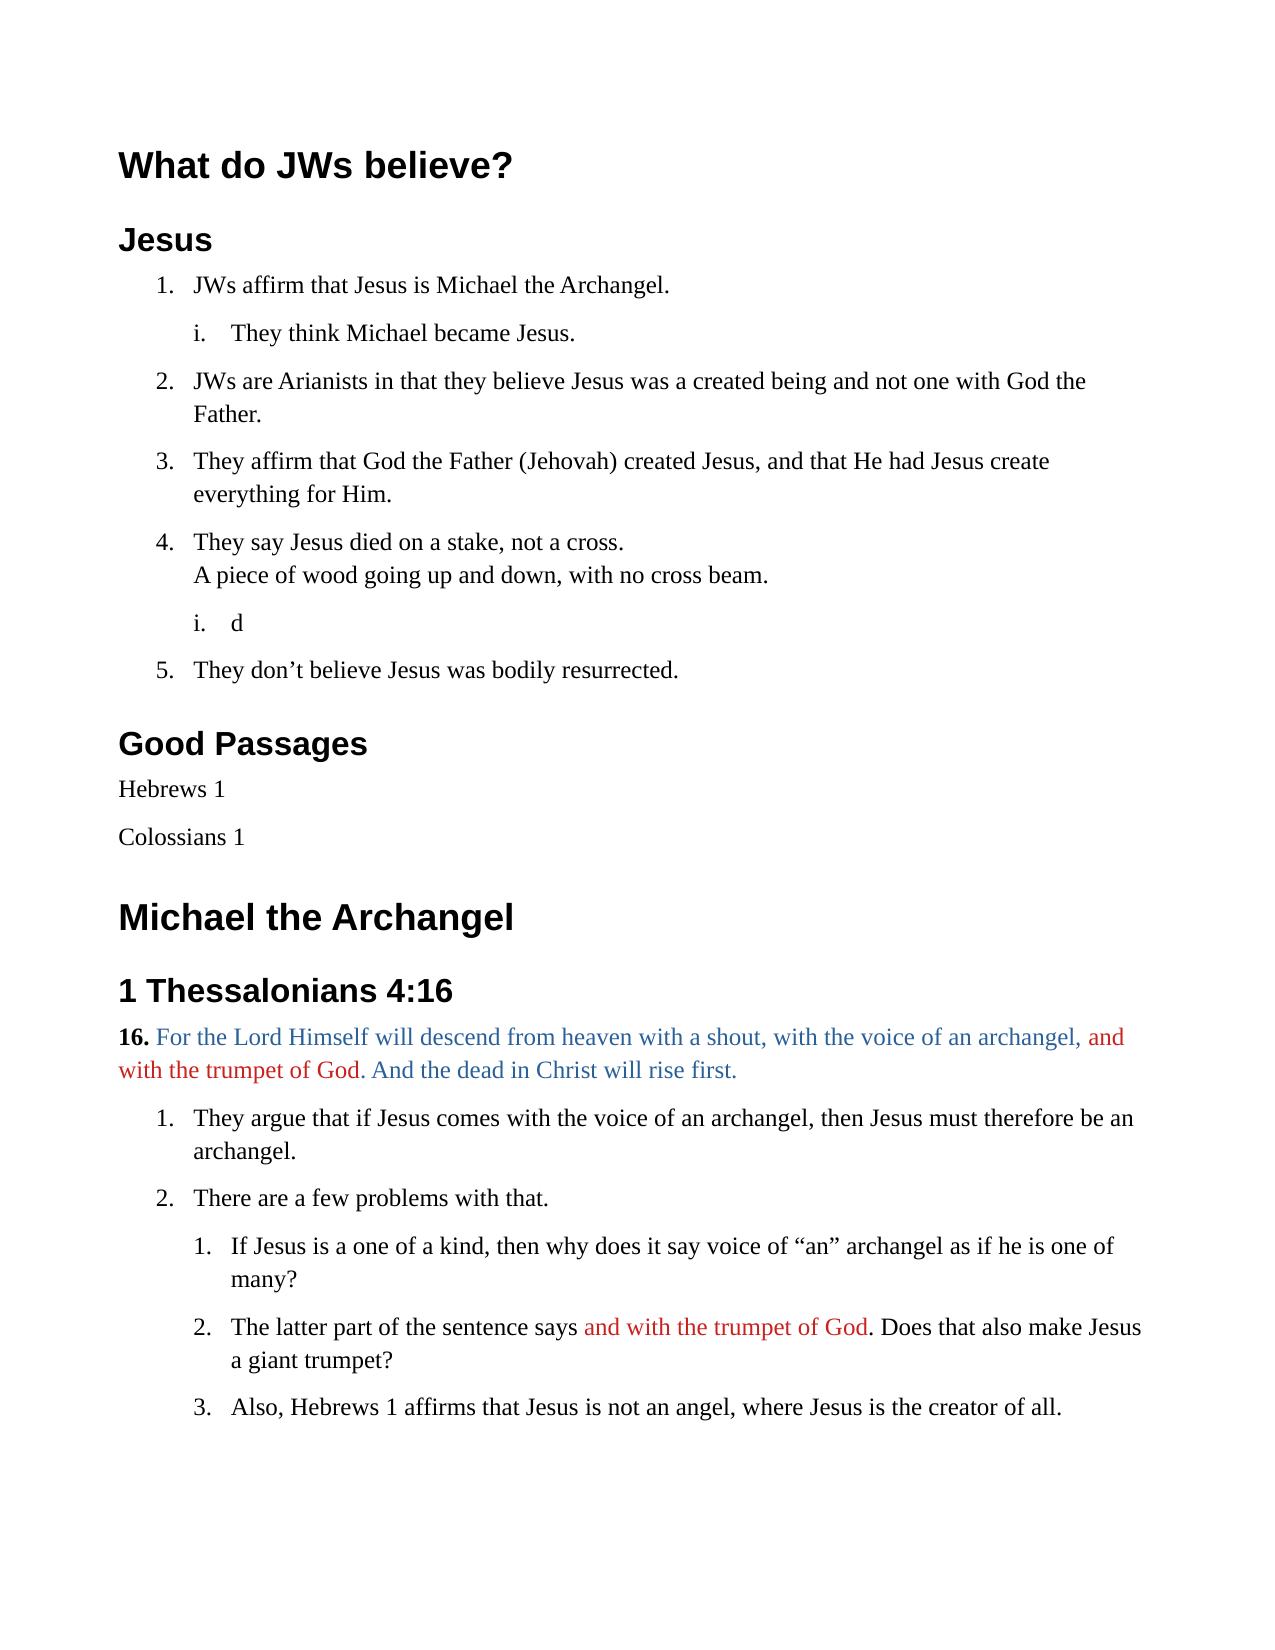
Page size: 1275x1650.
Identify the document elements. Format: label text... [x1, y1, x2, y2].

list They don’t believe Jesus was bodily resurrected. [156, 655, 1157, 684]
subtitle Good Passages [118, 724, 1157, 762]
subtitle Michael the Archangel [118, 895, 1157, 938]
list They affirm that God the Father (Jehovah) created Jesus, and that He had Jesus create everything for Him. [156, 446, 1157, 508]
subtitle 1 Thessalonians 4:16 [118, 971, 1157, 1010]
list If Jesus is a one of a kind, then why does it say voice of “an” archangel as if he is one of many? [193, 1231, 1157, 1293]
list They think Michael became Jesus. [193, 318, 1157, 347]
list They say Jesus died on a stake, not a cross. A piece of wood going up and down, with no cross beam. [156, 527, 1157, 589]
list JWs are Arianists in that they believe Jesus was a created being and not one with God the Father. [156, 366, 1157, 427]
list There are a few problems with that. [156, 1183, 1157, 1212]
list The latter part of the sentence says and with the trumpet of God. Does that also make Jesus a giant trumpet? [193, 1312, 1157, 1373]
subtitle What do JWs believe? [118, 143, 1157, 186]
text Hebrews 1 [118, 774, 1157, 803]
list d [193, 608, 1157, 636]
list Also, Hebrews 1 affirms that Jesus is not an angel, where Jesus is the creator of all. [193, 1392, 1157, 1421]
subtitle Jesus [118, 219, 1157, 258]
text 16. For the Lord Himself will descend from heaven with a shout, with the voice of an archangel, and with the trumpet of God. And the dead in Christ will rise first. [118, 1022, 1157, 1084]
text Colossians 1 [118, 822, 1157, 851]
list They argue that if Jesus comes with the voice of an archangel, then Jesus must therefore be an archangel. [156, 1103, 1157, 1164]
list JWs affirm that Jesus is Michael the Archangel. [156, 271, 1157, 299]
